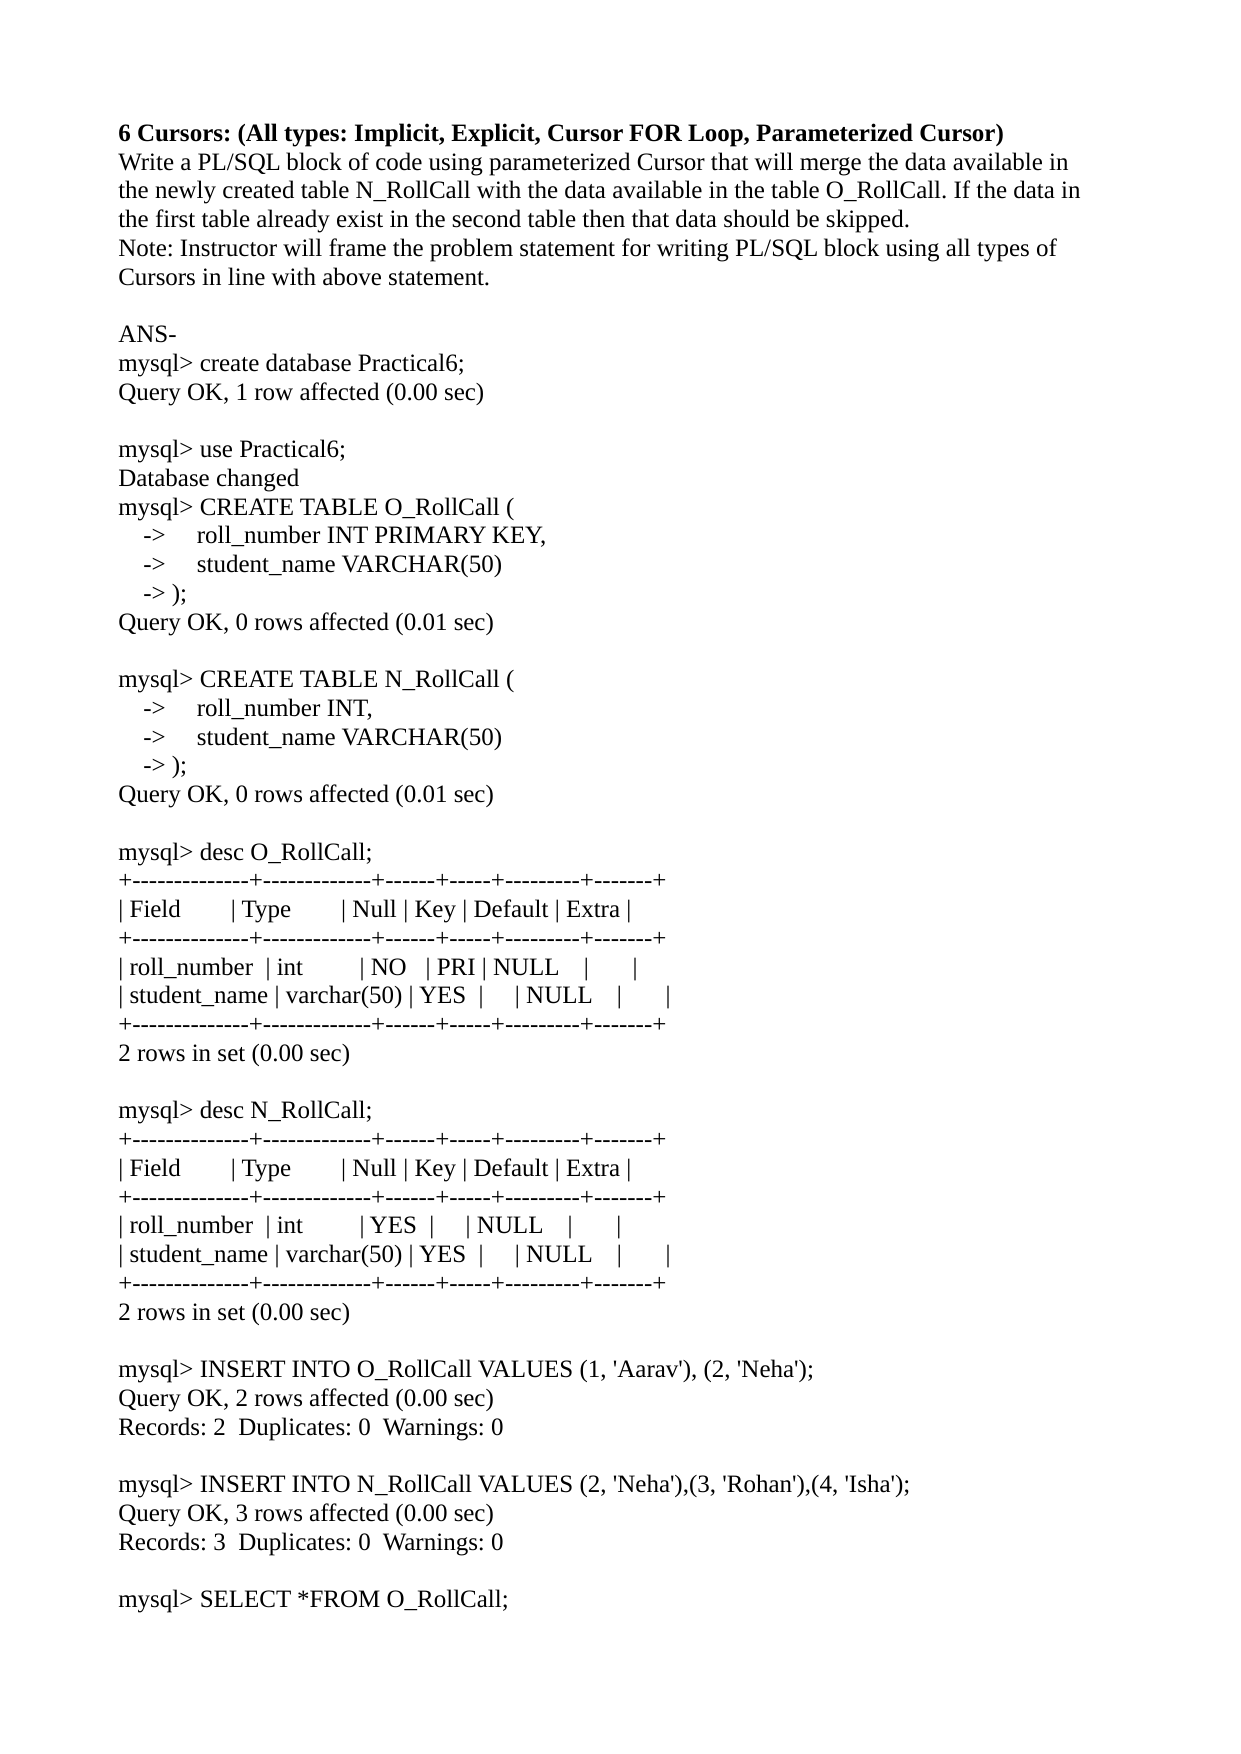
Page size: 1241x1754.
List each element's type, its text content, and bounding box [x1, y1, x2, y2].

text +--------------+-------------+------+-----+---------+-------+ [118, 1009, 1122, 1038]
text | roll_number | int | YES | | NULL | | [118, 1211, 1122, 1239]
text -> student_name VARCHAR(50) [118, 722, 1122, 751]
text Cursors in line with above statement. [118, 262, 1122, 291]
text Write a PL/SQL block of code using parameterized Cursor that will merge the data available in [118, 147, 1122, 176]
text +--------------+-------------+------+-----+---------+-------+ [118, 1182, 1122, 1211]
text Query OK, 0 rows affected (0.01 sec) [118, 607, 1122, 636]
text mysql> use Practical6; [118, 434, 1122, 463]
text 2 rows in set (0.00 sec) [118, 1038, 1122, 1067]
text | student_name | varchar(50) | YES | | NULL | | [118, 1239, 1122, 1268]
text Records: 2 Duplicates: 0 Warnings: 0 [118, 1412, 1122, 1441]
text +--------------+-------------+------+-----+---------+-------+ [118, 866, 1122, 894]
text mysql> INSERT INTO O_RollCall VALUES (1, 'Aarav'), (2, 'Neha'); [118, 1354, 1122, 1383]
text | Field | Type | Null | Key | Default | Extra | [118, 894, 1122, 923]
text +--------------+-------------+------+-----+---------+-------+ [118, 1268, 1122, 1297]
text +--------------+-------------+------+-----+---------+-------+ [118, 1124, 1122, 1153]
text | Field | Type | Null | Key | Default | Extra | [118, 1153, 1122, 1182]
text the first table already exist in the second table then that data should be skipped. [118, 204, 1122, 233]
text -> roll_number INT PRIMARY KEY, [118, 521, 1122, 549]
text -> roll_number INT, [118, 693, 1122, 722]
text -> ); [118, 578, 1122, 607]
text 6 Cursors: (All types: Implicit, Explicit, Cursor FOR Loop, Parameterized Cursor) [118, 118, 1122, 147]
text mysql> CREATE TABLE N_RollCall ( [118, 664, 1122, 693]
text mysql> INSERT INTO N_RollCall VALUES (2, 'Neha'),(3, 'Rohan'),(4, 'Isha'); [118, 1469, 1122, 1498]
text 2 rows in set (0.00 sec) [118, 1297, 1122, 1326]
text ANS- [118, 319, 1122, 348]
text Query OK, 1 row affected (0.00 sec) [118, 377, 1122, 406]
text Records: 3 Duplicates: 0 Warnings: 0 [118, 1527, 1122, 1556]
text Database changed [118, 463, 1122, 492]
text -> ); [118, 751, 1122, 779]
text mysql> CREATE TABLE O_RollCall ( [118, 492, 1122, 521]
text | roll_number | int | NO | PRI | NULL | | [118, 952, 1122, 981]
text Note: Instructor will frame the problem statement for writing PL/SQL block using all types of [118, 233, 1122, 262]
text Query OK, 3 rows affected (0.00 sec) [118, 1498, 1122, 1527]
text mysql> desc N_RollCall; [118, 1096, 1122, 1124]
text | student_name | varchar(50) | YES | | NULL | | [118, 981, 1122, 1009]
text -> student_name VARCHAR(50) [118, 549, 1122, 578]
text the newly created table N_RollCall with the data available in the table O_RollCall. If the data in [118, 176, 1122, 204]
text Query OK, 0 rows affected (0.01 sec) [118, 779, 1122, 808]
text mysql> desc O_RollCall; [118, 837, 1122, 866]
text +--------------+-------------+------+-----+---------+-------+ [118, 923, 1122, 952]
text mysql> create database Practical6; [118, 348, 1122, 377]
text mysql> SELECT *FROM O_RollCall; [118, 1584, 1122, 1613]
text Query OK, 2 rows affected (0.00 sec) [118, 1383, 1122, 1412]
